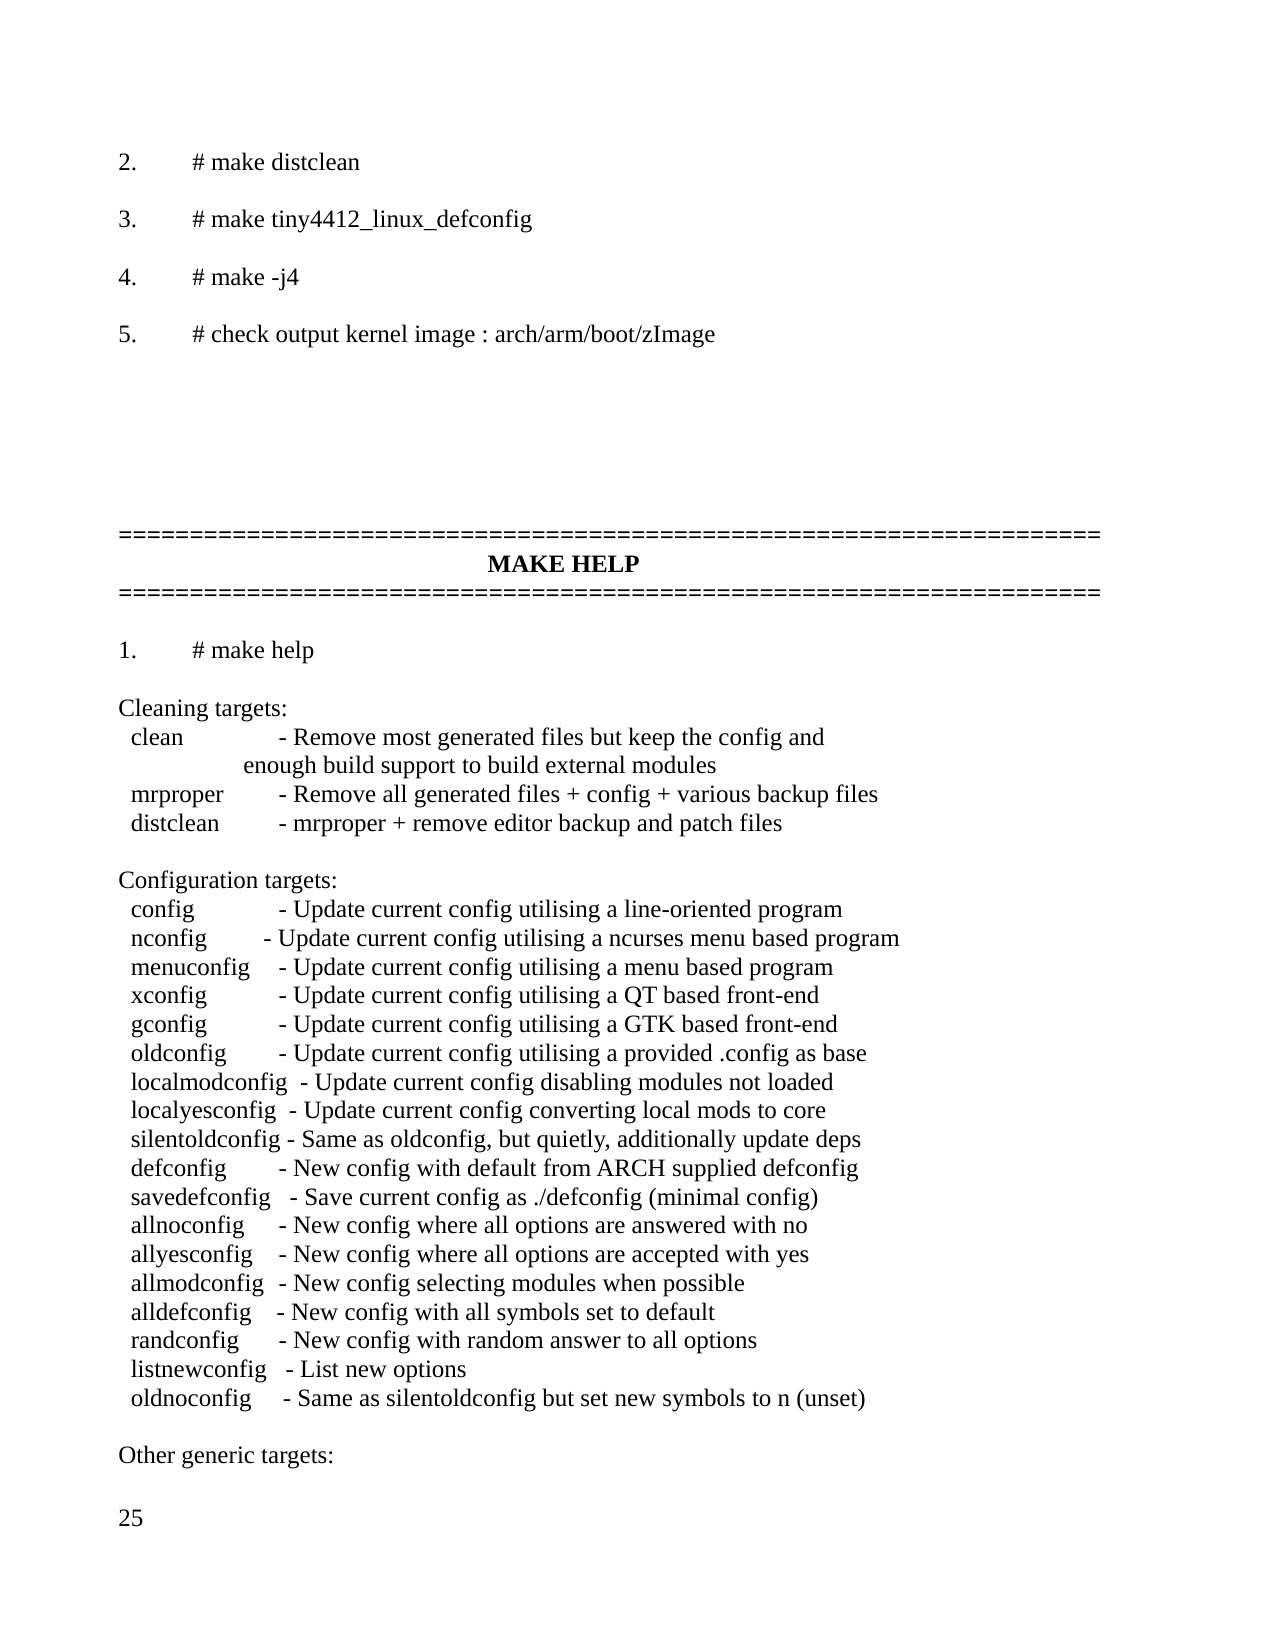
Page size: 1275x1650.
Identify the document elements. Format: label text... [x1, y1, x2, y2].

text Other generic targets: [118, 1441, 1157, 1469]
text allnoconfig - New config where all options are answered with no [118, 1211, 1157, 1239]
text localyesconfig - Update current config converting local mods to core [118, 1096, 1157, 1124]
text allmodconfig - New config selecting modules when possible [118, 1268, 1157, 1297]
text savedefconfig - Save current config as ./defconfig (minimal config) [118, 1182, 1157, 1211]
text enough build support to build external modules [118, 751, 1157, 779]
text 1. # make help [118, 636, 1157, 664]
text distclean - mrproper + remove editor backup and patch files [118, 808, 1157, 837]
text clean - Remove most generated files but keep the config and [118, 722, 1157, 751]
text allyesconfig - New config where all options are accepted with yes [118, 1239, 1157, 1268]
text 3. # make tiny4412_linux_defconfig [118, 204, 1157, 233]
text menuconfig - Update current config utilising a menu based program [118, 952, 1157, 981]
text MAKE HELP [118, 549, 1157, 578]
text listnewconfig - List new options [118, 1354, 1157, 1383]
text oldconfig - Update current config utilising a provided .config as base [118, 1038, 1157, 1067]
text 5. # check output kernel image : arch/arm/boot/zImage [118, 319, 1157, 348]
text oldnoconfig - Same as silentoldconfig but set new symbols to n (unset) [118, 1383, 1157, 1412]
text 2. # make distclean [118, 147, 1157, 176]
text silentoldconfig - Same as oldconfig, but quietly, additionally update deps [118, 1124, 1157, 1153]
text 4. # make -j4 [118, 262, 1157, 291]
text Cleaning targets: [118, 693, 1157, 722]
text gconfig - Update current config utilising a GTK based front-end [118, 1009, 1157, 1038]
text config - Update current config utilising a line-oriented program [118, 894, 1157, 923]
text ===================================================================== [118, 578, 1157, 607]
text randconfig - New config with random answer to all options [118, 1326, 1157, 1354]
text mrproper - Remove all generated files + config + various backup files [118, 779, 1157, 808]
text ===================================================================== [118, 521, 1157, 549]
text alldefconfig - New config with all symbols set to default [118, 1297, 1157, 1326]
text localmodconfig - Update current config disabling modules not loaded [118, 1067, 1157, 1096]
text Configuration targets: [118, 866, 1157, 894]
text xconfig - Update current config utilising a QT based front-end [118, 981, 1157, 1009]
text defconfig - New config with default from ARCH supplied defconfig [118, 1153, 1157, 1182]
text nconfig - Update current config utilising a ncurses menu based program [118, 923, 1157, 952]
